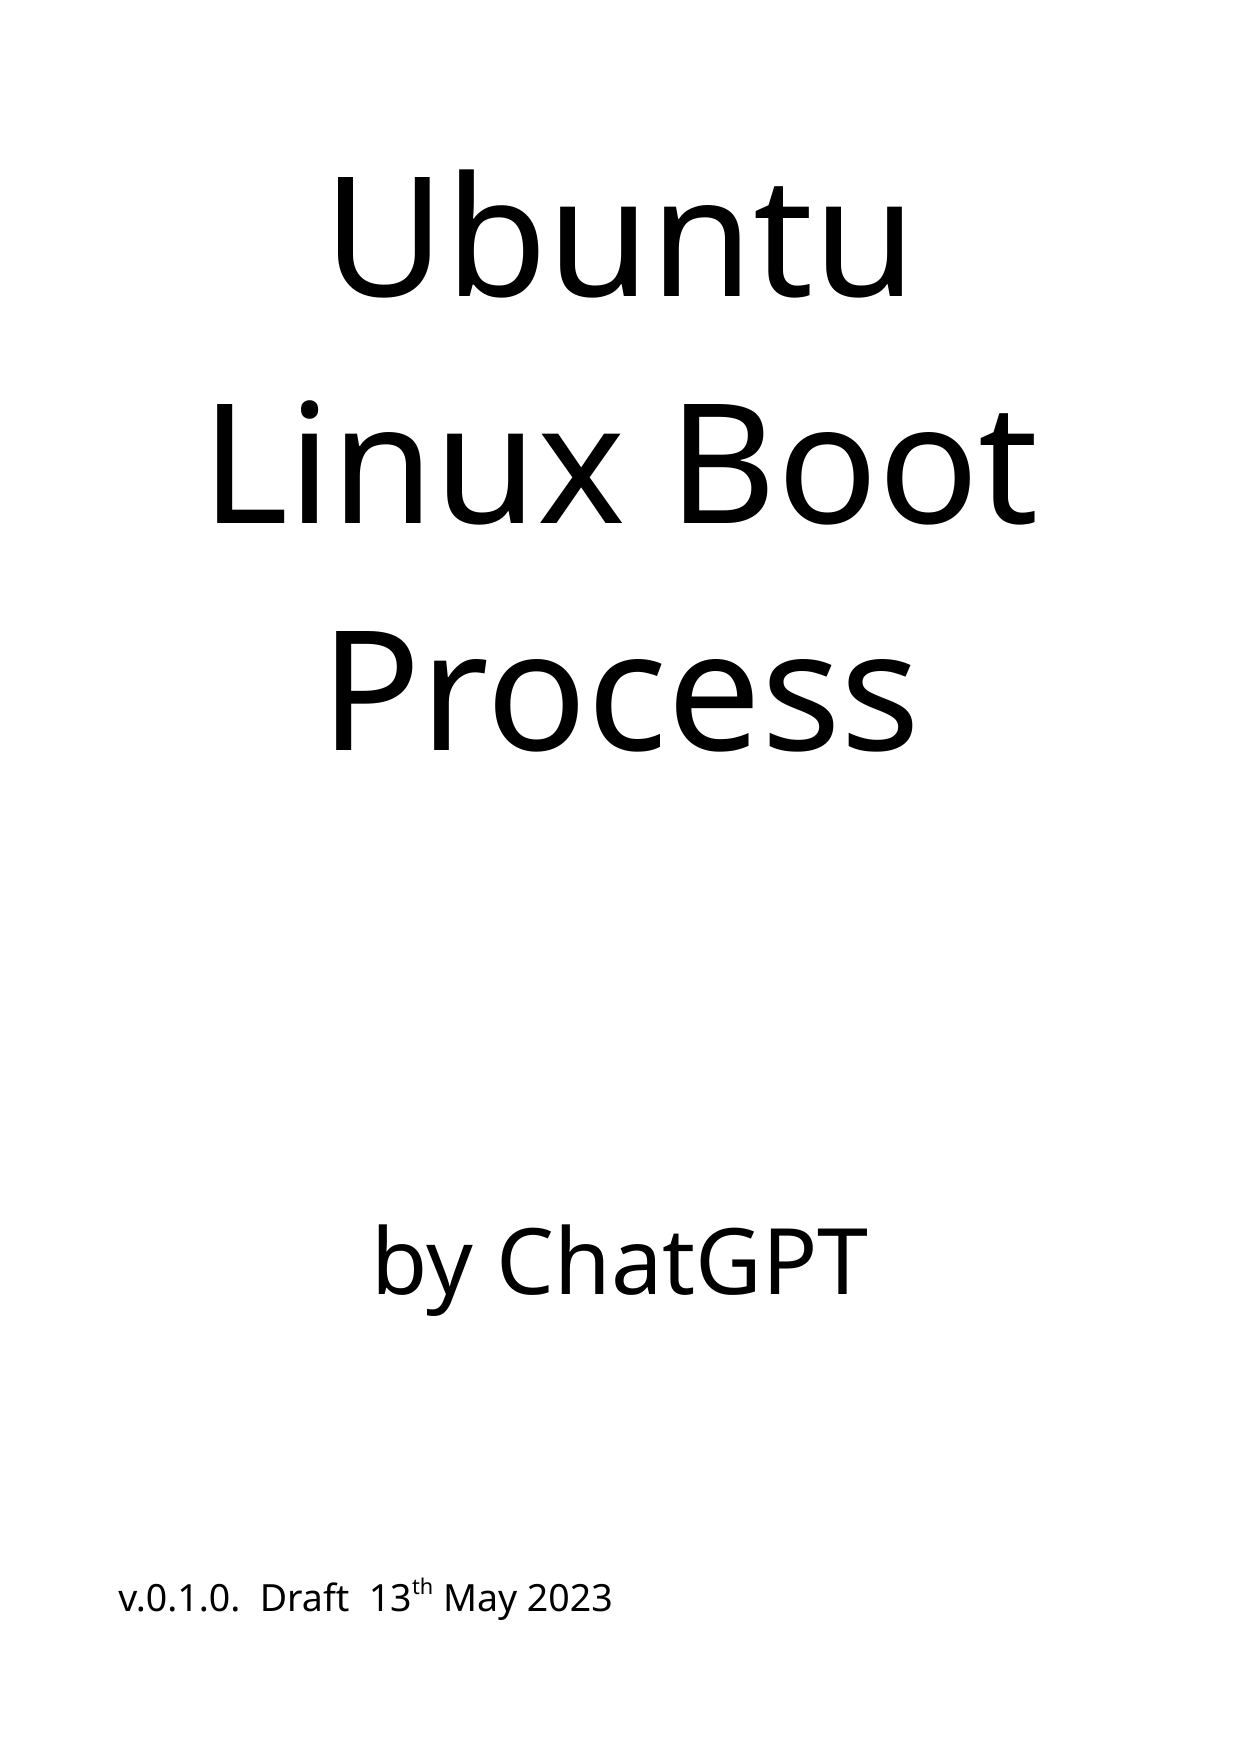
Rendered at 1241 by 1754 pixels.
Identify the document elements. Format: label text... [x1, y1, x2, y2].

text v.0.1.0. Draft 13th May 2023 [118, 1571, 1122, 1622]
text Ubuntu Linux Boot Process [118, 118, 1122, 799]
text by ChatGPT [118, 1196, 1122, 1321]
